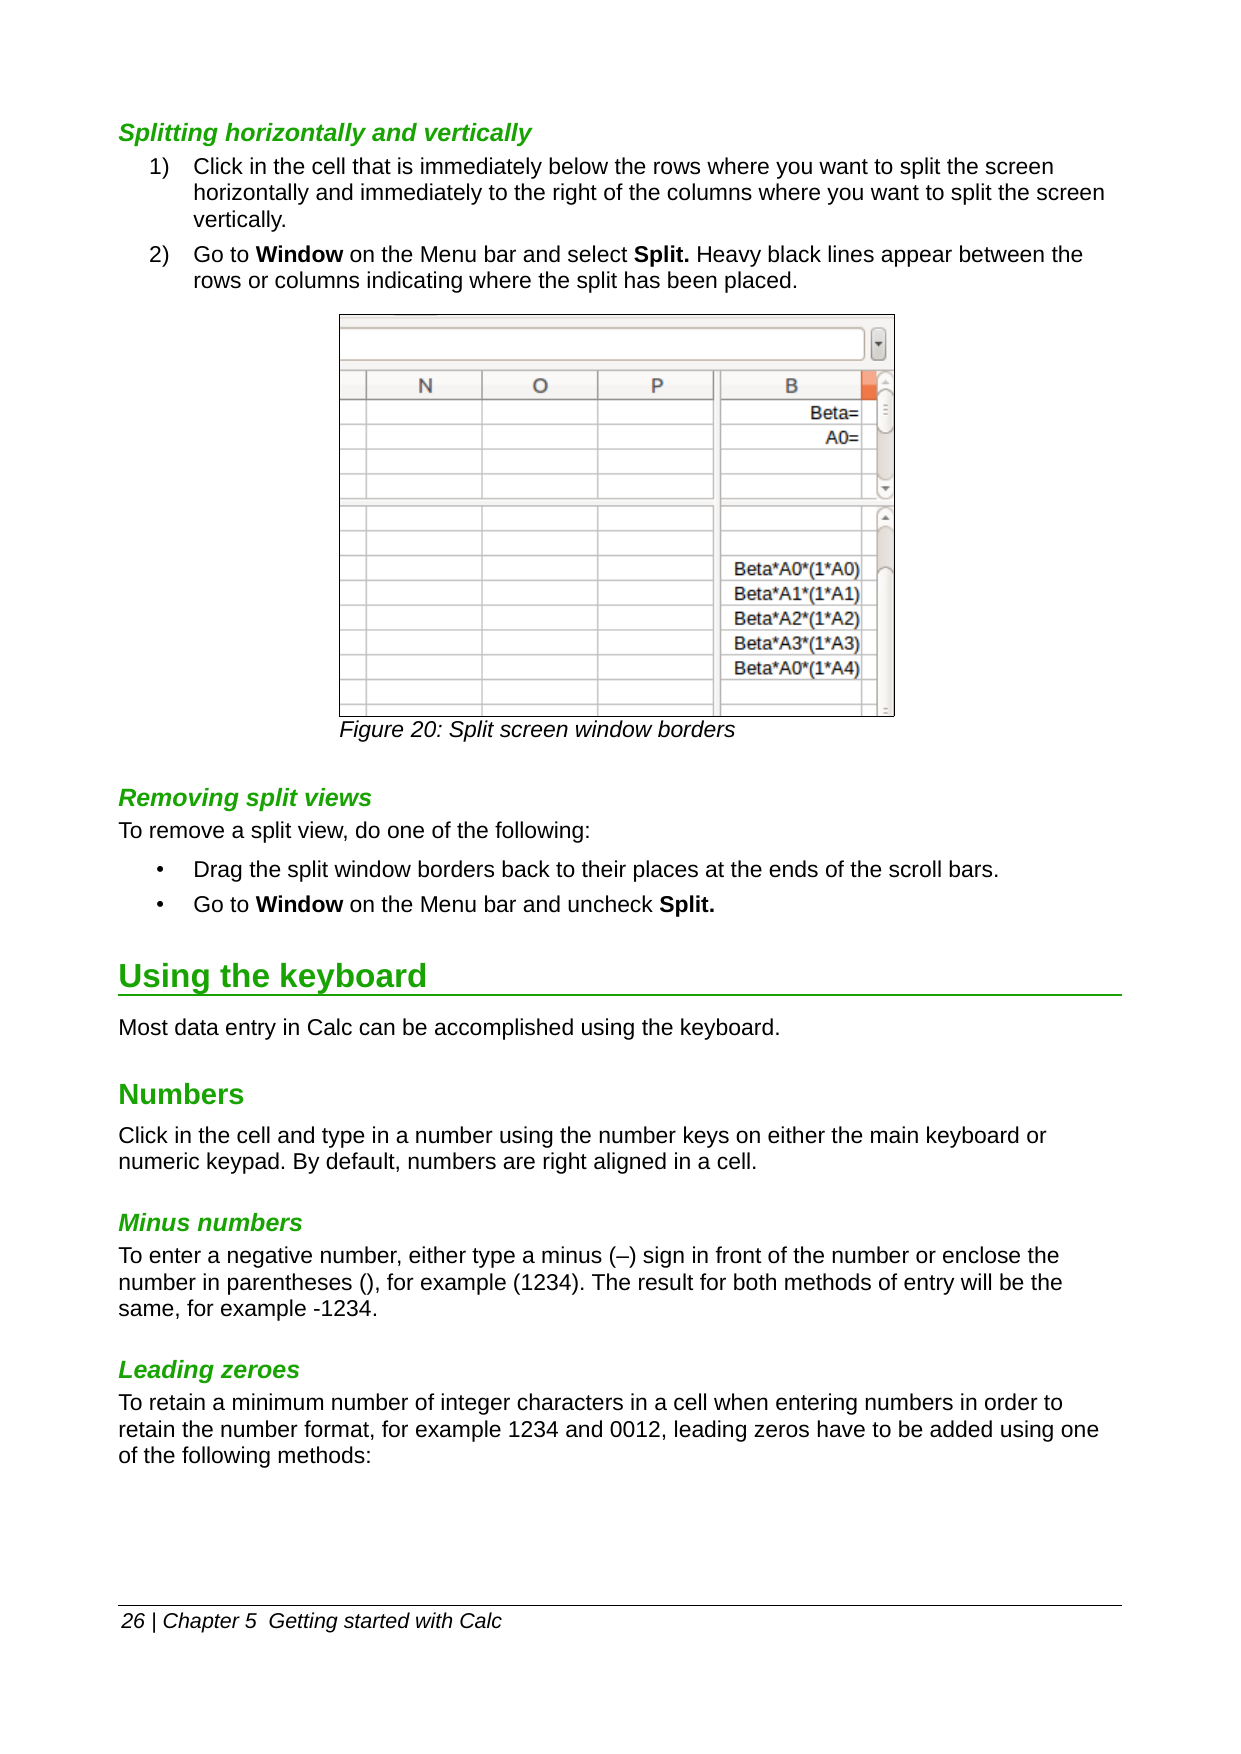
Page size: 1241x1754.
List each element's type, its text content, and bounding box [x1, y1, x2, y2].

text Most data entry in Calc can be accomplished using the keyboard. [118, 1014, 1122, 1041]
text To retain a minimum number of integer characters in a cell when entering numbers in order to retain the number format, for example 1234 and 0012, leading zeros have to be added using one of the following methods: [118, 1389, 1122, 1468]
subtitle Numbers [118, 1077, 1122, 1110]
list Go to Window on the Menu bar and uncheck Split. [156, 891, 1122, 918]
picture [340, 315, 894, 716]
subtitle Leading zeroes [118, 1355, 1122, 1383]
subtitle Splitting horizontally and vertically [118, 118, 1122, 147]
text Click in the cell and type in a number using the number keys on either the main keyboard or numeric keypad. By default, numbers are right aligned in a cell. [118, 1122, 1122, 1175]
text Figure 20: Split screen window borders [339, 716, 901, 743]
subtitle Using the keyboard [118, 956, 1122, 994]
list Go to Window on the Menu bar and select Split. Heavy black lines appear between the rows or columns indicating where the split has been placed. [169, 241, 1122, 293]
list Click in the cell that is immediately below the rows where you want to split the screen horizontally and immediately to the right of the columns where you want to split the screen vertically. [169, 153, 1122, 232]
list Drag the split window borders back to their places at the ends of the scroll bars. [156, 856, 1122, 882]
subtitle Minus numbers [118, 1208, 1122, 1237]
text To enter a negative number, either type a minus (–) sign in front of the number or enclose the number in parentheses (), for example (1234). The result for both methods of entry will be the same, for example -1234. [118, 1242, 1122, 1322]
list To remove a split view, do one of the following: [118, 817, 1122, 843]
subtitle Removing split views [118, 782, 1122, 811]
